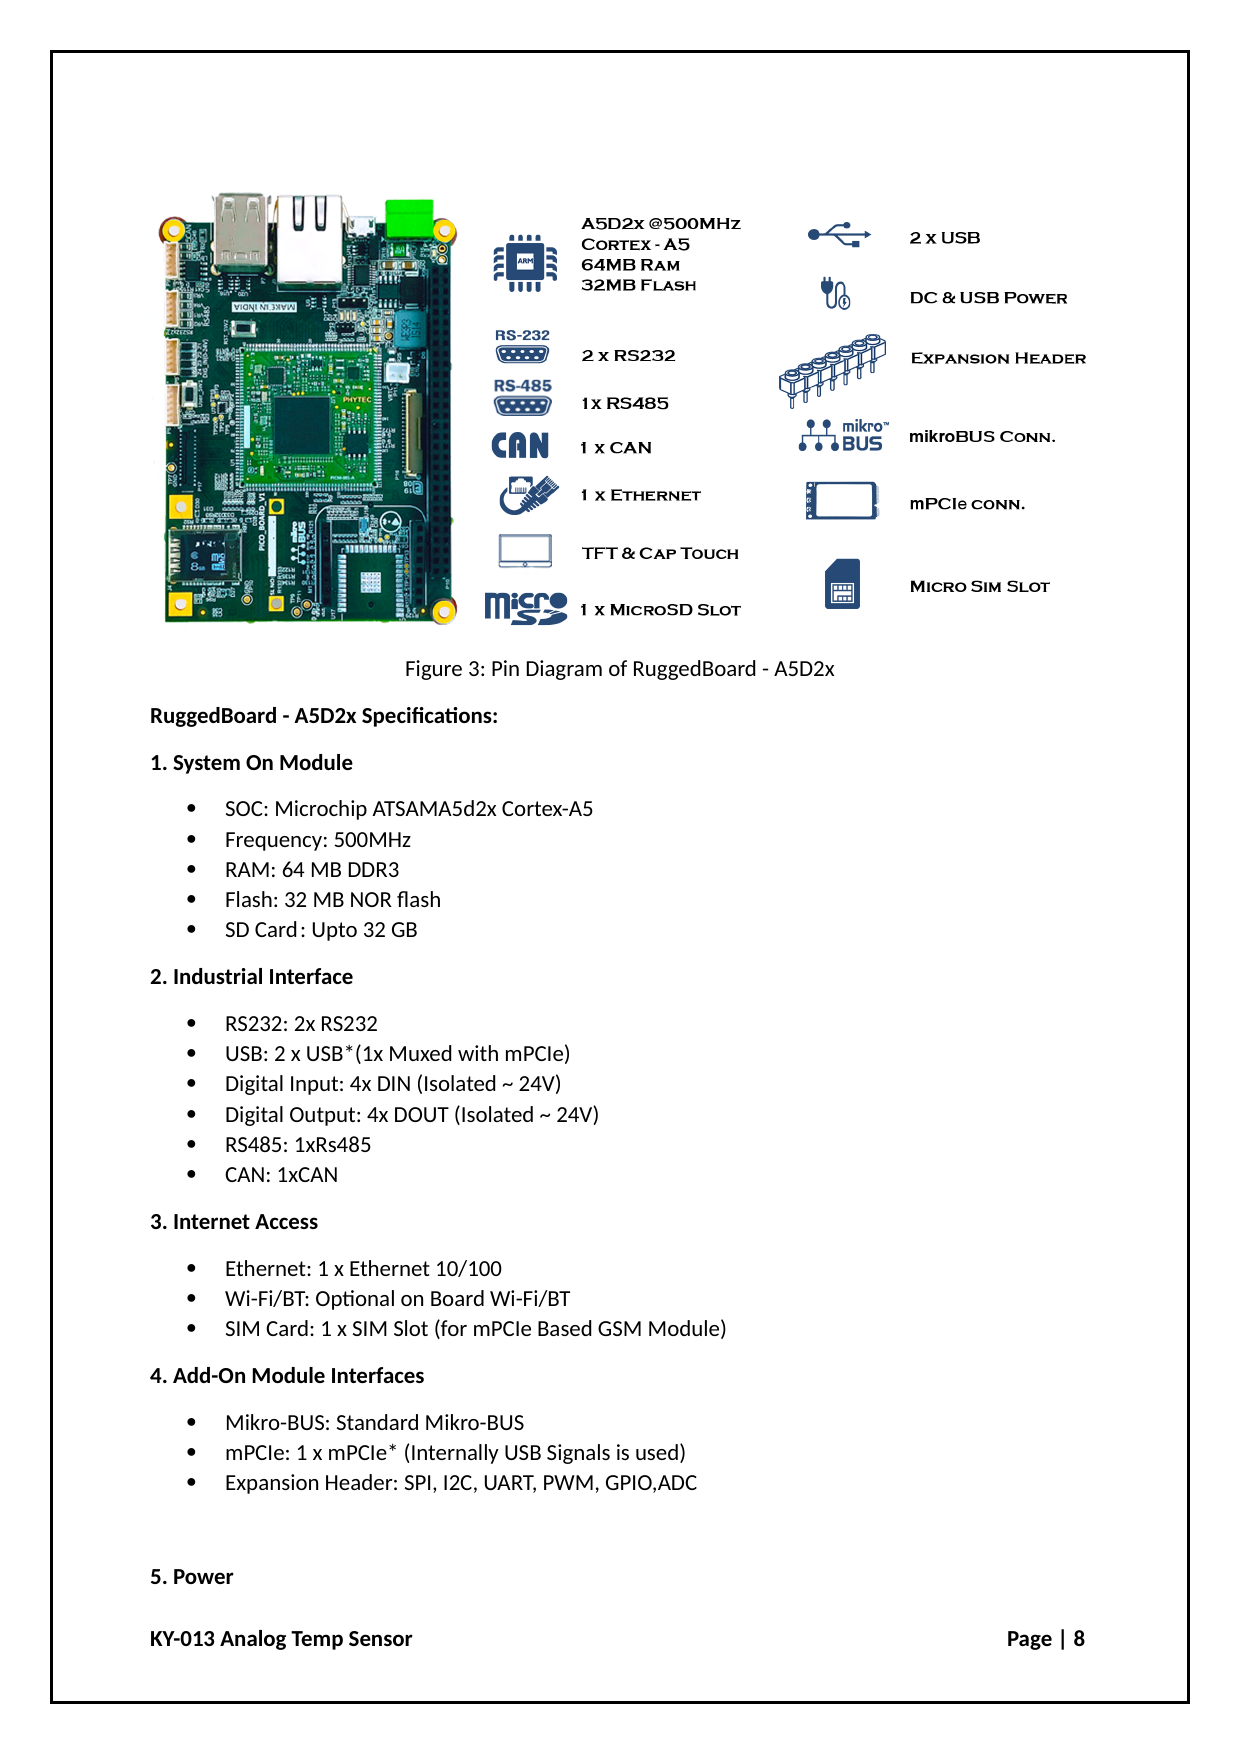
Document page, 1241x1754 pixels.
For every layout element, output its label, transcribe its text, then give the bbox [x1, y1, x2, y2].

list Frequency: 500MHz [187, 825, 1090, 853]
list SIM Card: 1 x SIM Slot (for mPCIe Based GSM Module) [187, 1314, 1090, 1342]
list SD Card : Upto 32 GB [187, 915, 1090, 943]
list Digital Output: 4x DOUT (Isolated ~ 24V) [187, 1100, 1090, 1128]
list Ethernet: 1 x Ethernet 10/100 [187, 1254, 1090, 1282]
list SOC: Microchip ATSAMA5d2x Cortex-A5 [187, 794, 1090, 823]
text Figure 3: Pin Diagram of RuggedBoard - A5D2x [150, 654, 1090, 682]
list Digital Input: 4x DIN (Isolated ~ 24V) [187, 1069, 1090, 1098]
list USB: 2 x USB*(1x Muxed with mPCIe) [187, 1039, 1090, 1067]
text RuggedBoard - A5D2x Specifications: [150, 701, 1090, 729]
list RAM: 64 MB DDR3 [187, 855, 1090, 883]
text 1. System On Module [150, 748, 1090, 776]
text 3. Internet Access [150, 1207, 1090, 1235]
list Expansion Header: SPI, I2C, UART, PWM, GPIO,ADC [187, 1468, 1090, 1497]
list RS485: 1xRs485 [187, 1130, 1090, 1158]
list RS232: 2x RS232 [187, 1009, 1090, 1037]
text 5. Power [150, 1562, 1090, 1590]
list Flash: 32 MB NOR flash [187, 885, 1090, 913]
text 4. Add-On Module Interfaces [150, 1361, 1090, 1389]
text 2. Industrial Interface [150, 962, 1090, 990]
list mPCIe: 1 x mPCIe* (Internally USB Signals is used) [187, 1438, 1090, 1466]
list CAN: 1xCAN [187, 1160, 1090, 1188]
list Wi-Fi/BT: Optional on Board Wi-Fi/BT [187, 1284, 1090, 1312]
list Mikro-BUS: Standard Mikro-BUS [187, 1408, 1090, 1436]
picture [150, 150, 1091, 636]
